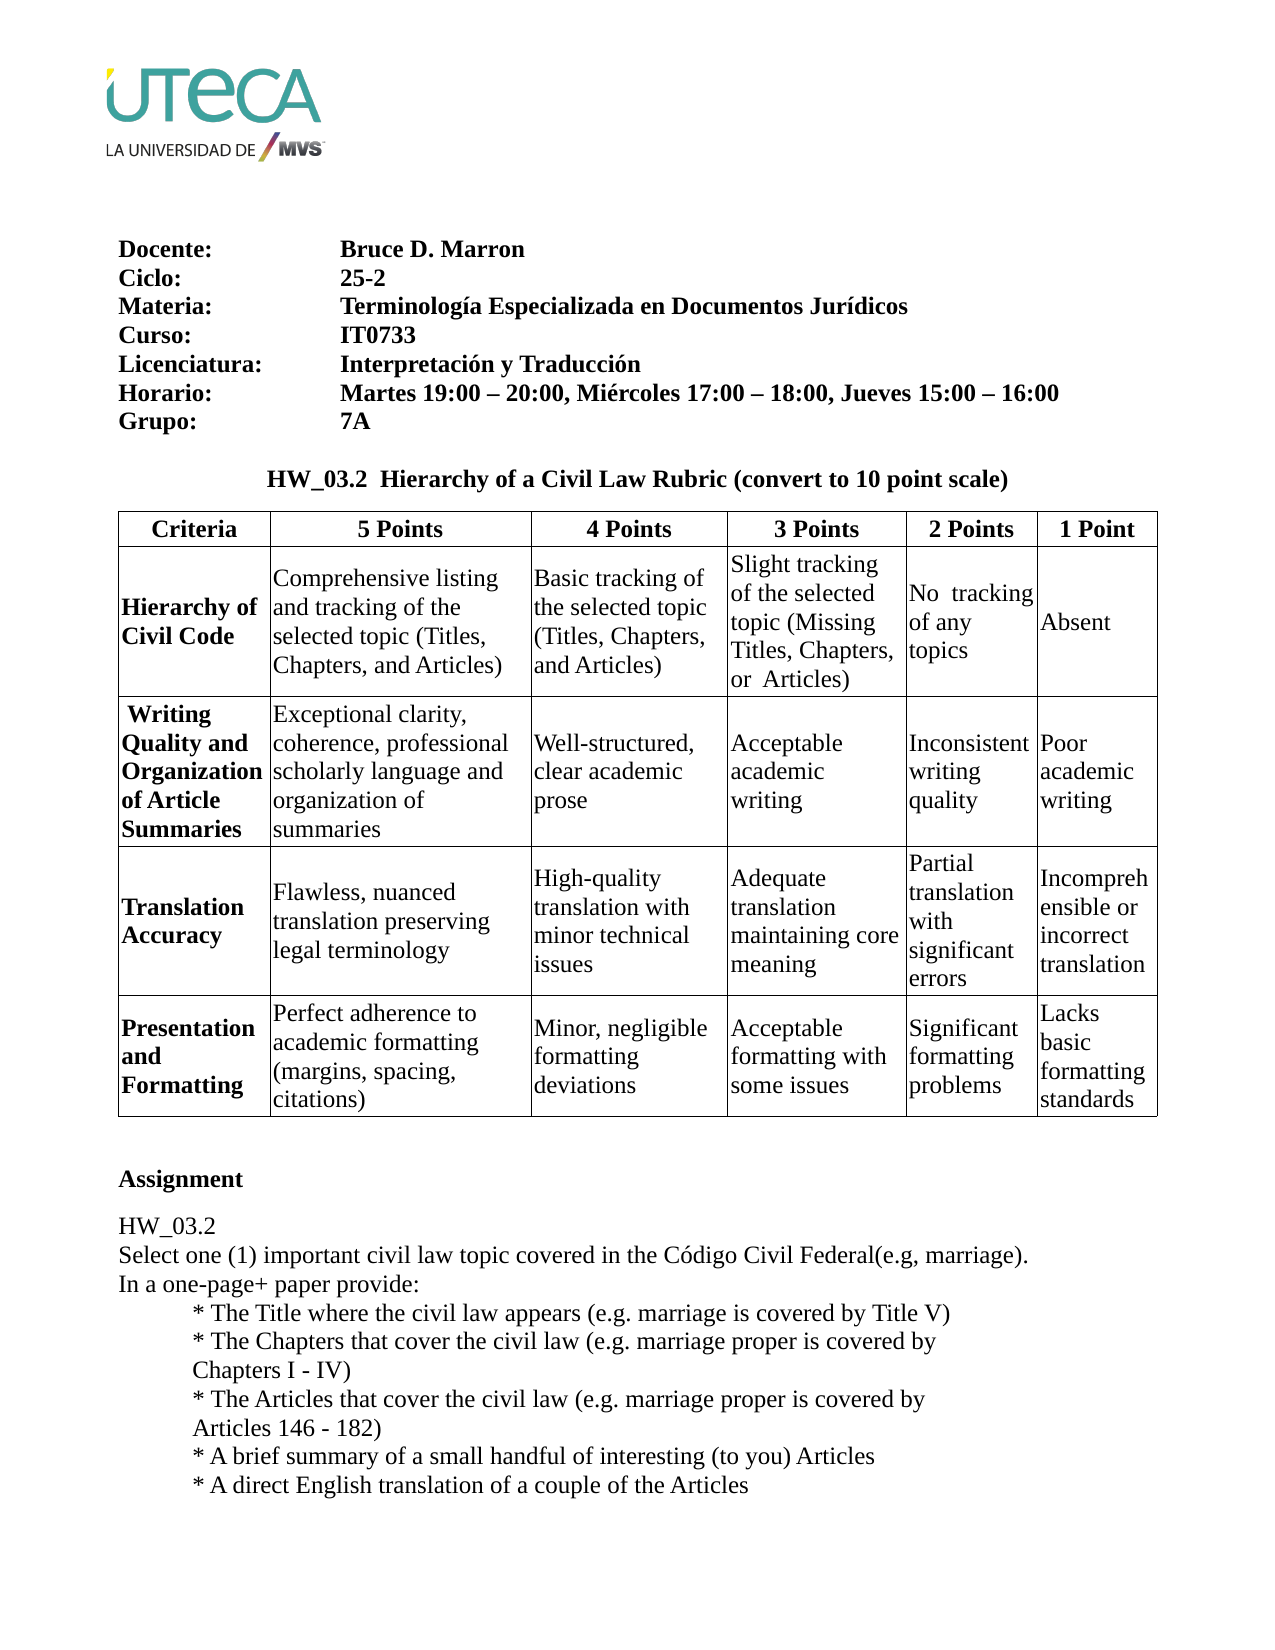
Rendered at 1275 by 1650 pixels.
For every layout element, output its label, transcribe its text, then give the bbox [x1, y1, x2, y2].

table_cell Writing Quality and Organization of Article Summaries [119, 697, 270, 846]
table_header 2 Points [907, 512, 1037, 546]
table_cell Lacks basic formatting standards [1038, 996, 1157, 1116]
table_cell Perfect adherence to academic formatting (margins, spacing, citations) [271, 996, 531, 1116]
table_cell Adequate translation maintaining core meaning [728, 847, 906, 995]
text Articles 146 - 182) [118, 1413, 1157, 1441]
table_cell High-quality translation with minor technical issues [532, 847, 727, 995]
text Grupo: 7A [118, 406, 1157, 435]
table_cell Translation Accuracy [119, 847, 270, 995]
text Chapters I - IV) [118, 1355, 1157, 1384]
table_header 5 Points [271, 512, 531, 546]
table_header Criteria [119, 512, 270, 546]
table_cell Acceptable academic writing [728, 697, 906, 846]
text Select one (1) important civil law topic covered in the Código Civil Federal(e.g, marriage). [118, 1240, 1157, 1269]
table_cell Exceptional clarity, coherence, professional scholarly language and organization of summaries [271, 697, 531, 846]
text * A brief summary of a small handful of interesting (to you) Articles [118, 1441, 1157, 1470]
text Docente: Bruce D. Marron [118, 234, 1157, 263]
table_header 3 Points [728, 512, 906, 546]
table_cell Inconsistent writing quality [907, 697, 1037, 846]
table_cell Presentation and Formatting [119, 996, 270, 1116]
text Licenciatura: Interpretación y Traducción [118, 349, 1157, 378]
text Materia: Terminología Especializada en Documentos Jurídicos [118, 291, 1157, 320]
table_cell Basic tracking of the selected topic (Titles, Chapters, and Articles) [532, 547, 727, 696]
table_header 1 Point [1038, 512, 1157, 546]
table_cell Comprehensive listing and tracking of the selected topic (Titles, Chapters, and Articles) [271, 547, 531, 696]
text * The Chapters that cover the civil law (e.g. marriage proper is covered by [118, 1326, 1157, 1355]
text * The Title where the civil law appears (e.g. marriage is covered by Title V) [118, 1298, 1157, 1326]
text Ciclo: 25-2 [118, 263, 1157, 291]
table_header 4 Points [532, 512, 727, 546]
table_cell No tracking of any topics [907, 547, 1037, 696]
table_cell Minor, negligible formatting deviations [532, 996, 727, 1116]
table_cell Hierarchy of Civil Code [119, 547, 270, 696]
text * The Articles that cover the civil law (e.g. marriage proper is covered by [118, 1384, 1157, 1413]
table_cell Absent [1038, 547, 1157, 696]
table_cell Significant formatting problems [907, 996, 1037, 1116]
table_cell Well-structured, clear academic prose [532, 697, 727, 846]
text * A direct English translation of a couple of the Articles [118, 1470, 1157, 1499]
table_cell Incomprehensible or incorrect translation [1038, 847, 1157, 995]
picture [104, 64, 328, 166]
table_cell Partial translation with significant errors [907, 847, 1037, 995]
text Curso: IT0733 [118, 320, 1157, 349]
table_cell Flawless, nuanced translation preserving legal terminology [271, 847, 531, 995]
text Assignment [118, 1164, 1157, 1193]
text HW_03.2 Hierarchy of a Civil Law Rubric (convert to 10 point scale) [118, 464, 1157, 493]
text In a one-page+ paper provide: [118, 1269, 1157, 1298]
table_cell Poor academic writing [1038, 697, 1157, 846]
text Horario: Martes 19:00 – 20:00, Miércoles 17:00 – 18:00, Jueves 15:00 – 16:00 [118, 378, 1157, 406]
text HW_03.2 [118, 1211, 1157, 1240]
table_cell Acceptable formatting with some issues [728, 996, 906, 1116]
table_cell Slight tracking of the selected topic (Missing Titles, Chapters, or Articles) [728, 547, 906, 696]
